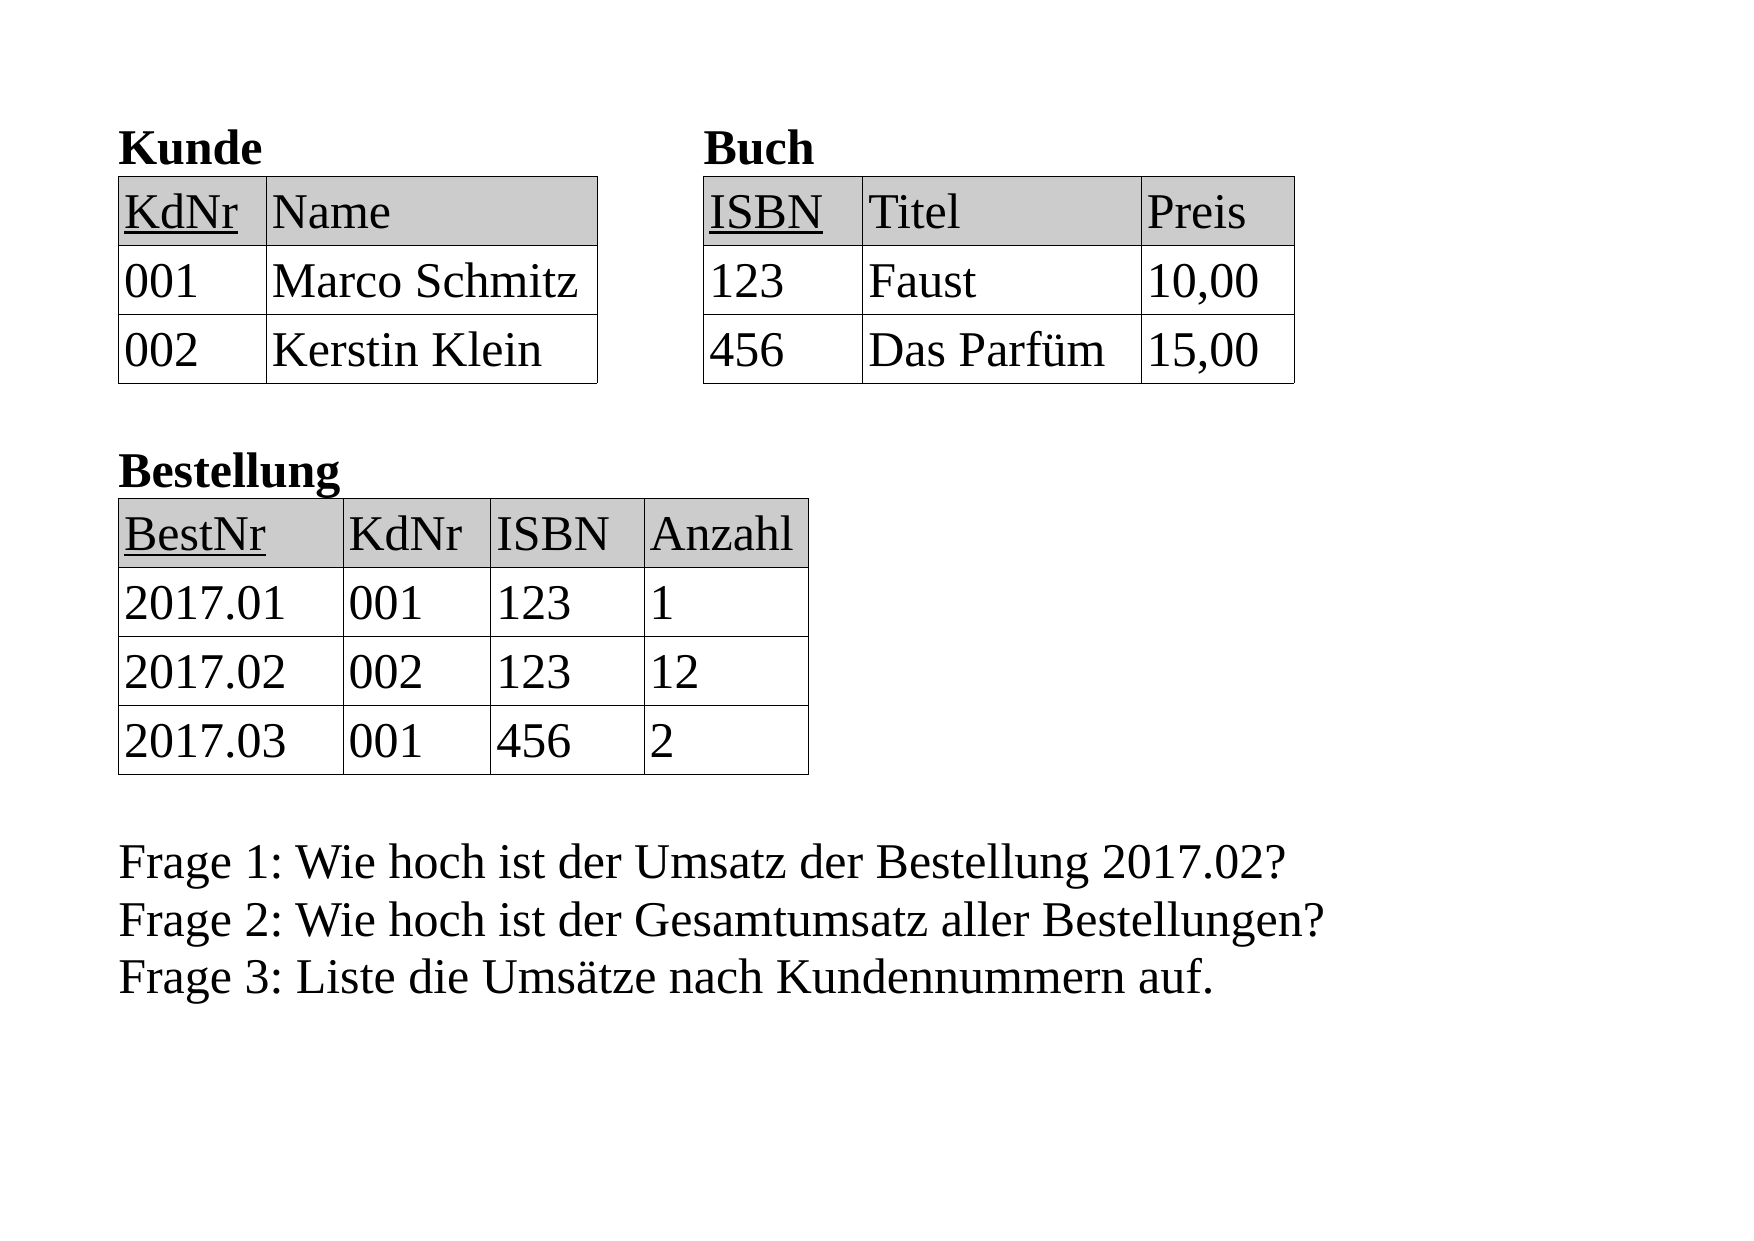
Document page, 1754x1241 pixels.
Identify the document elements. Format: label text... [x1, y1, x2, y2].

table_cell 002 [119, 315, 266, 383]
table_header BestNr [119, 499, 343, 567]
table_cell Das Parfüm [863, 315, 1141, 383]
table_cell 2017.02 [119, 637, 343, 705]
table_header KdNr [119, 177, 266, 245]
table_cell 123 [704, 246, 862, 314]
table_cell 2 [645, 706, 808, 774]
table_cell 123 [491, 568, 644, 636]
table_cell 001 [344, 568, 490, 636]
table_cell 002 [344, 637, 490, 705]
text Frage 2: Wie hoch ist der Gesamtumsatz aller Bestellungen? [118, 889, 1636, 947]
table_header Preis [1142, 177, 1294, 245]
table_cell 2017.01 [119, 568, 343, 636]
table_cell 456 [704, 315, 862, 383]
table_cell 2017.03 [119, 706, 343, 774]
table_cell 456 [491, 706, 644, 774]
table_cell 15,00 [1142, 315, 1294, 383]
table_cell 10,00 [1142, 246, 1294, 314]
text Frage 3: Liste die Umsätze nach Kundennummern auf. [118, 947, 1636, 1004]
table_cell 1 [645, 568, 808, 636]
table_header Buch [703, 118, 1635, 383]
table_cell 001 [344, 706, 490, 774]
table_cell Kerstin Klein [267, 315, 597, 383]
text Frage 1: Wie hoch ist der Umsatz der Bestellung 2017.02? [118, 832, 1636, 889]
table_cell 001 [119, 246, 266, 314]
table_header Anzahl [645, 499, 808, 567]
table_header ISBN [704, 177, 862, 245]
table_header Name [267, 177, 597, 245]
table_cell 123 [491, 637, 644, 705]
table_cell Marco Schmitz [267, 246, 597, 314]
table_header Titel [863, 177, 1141, 245]
table_header KdNr [344, 499, 490, 567]
table_cell 12 [645, 637, 808, 705]
text Bestellung [118, 441, 1636, 498]
table_header Kunde [118, 118, 703, 383]
table_cell Faust [863, 246, 1141, 314]
table_header ISBN [491, 499, 644, 567]
